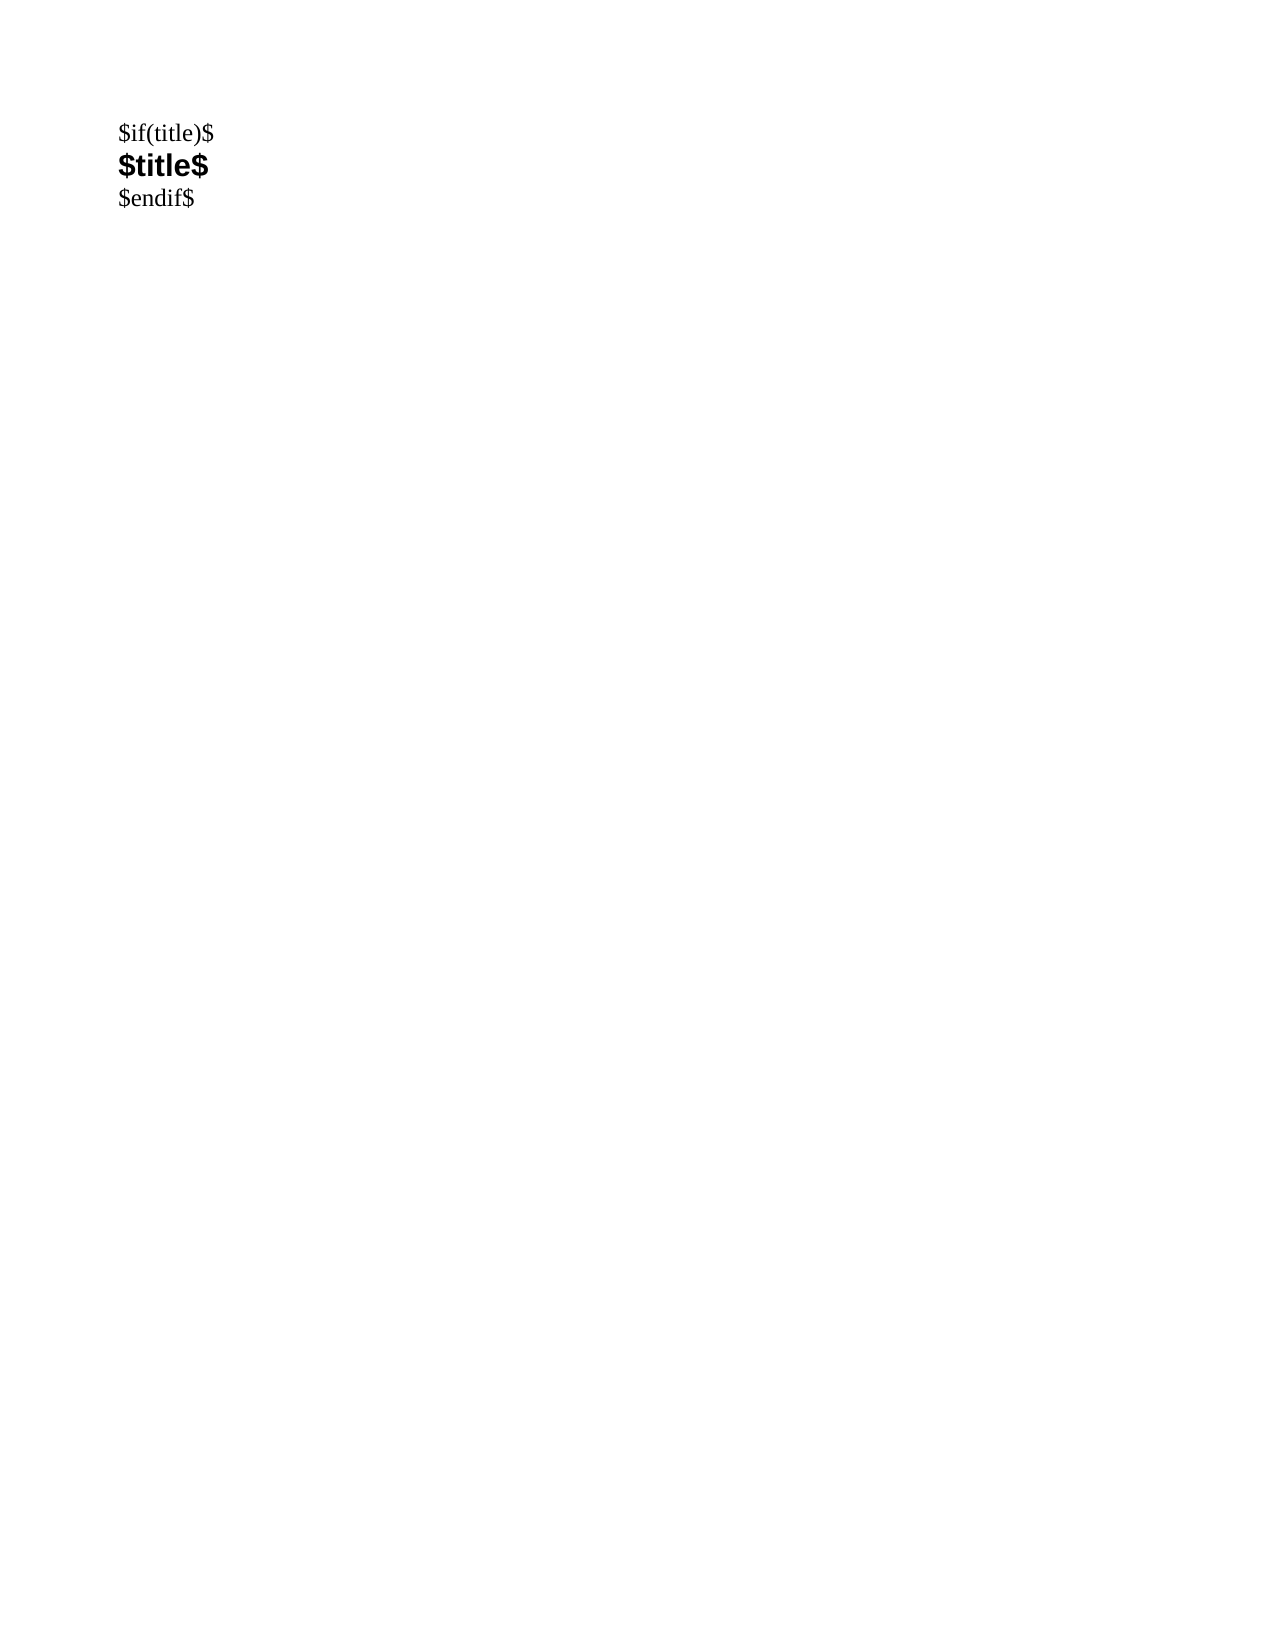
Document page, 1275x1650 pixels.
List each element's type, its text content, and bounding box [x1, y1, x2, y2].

text $endif$ [118, 183, 1157, 212]
text $if(title)$ [118, 118, 1157, 147]
text $title$ [118, 147, 1157, 183]
